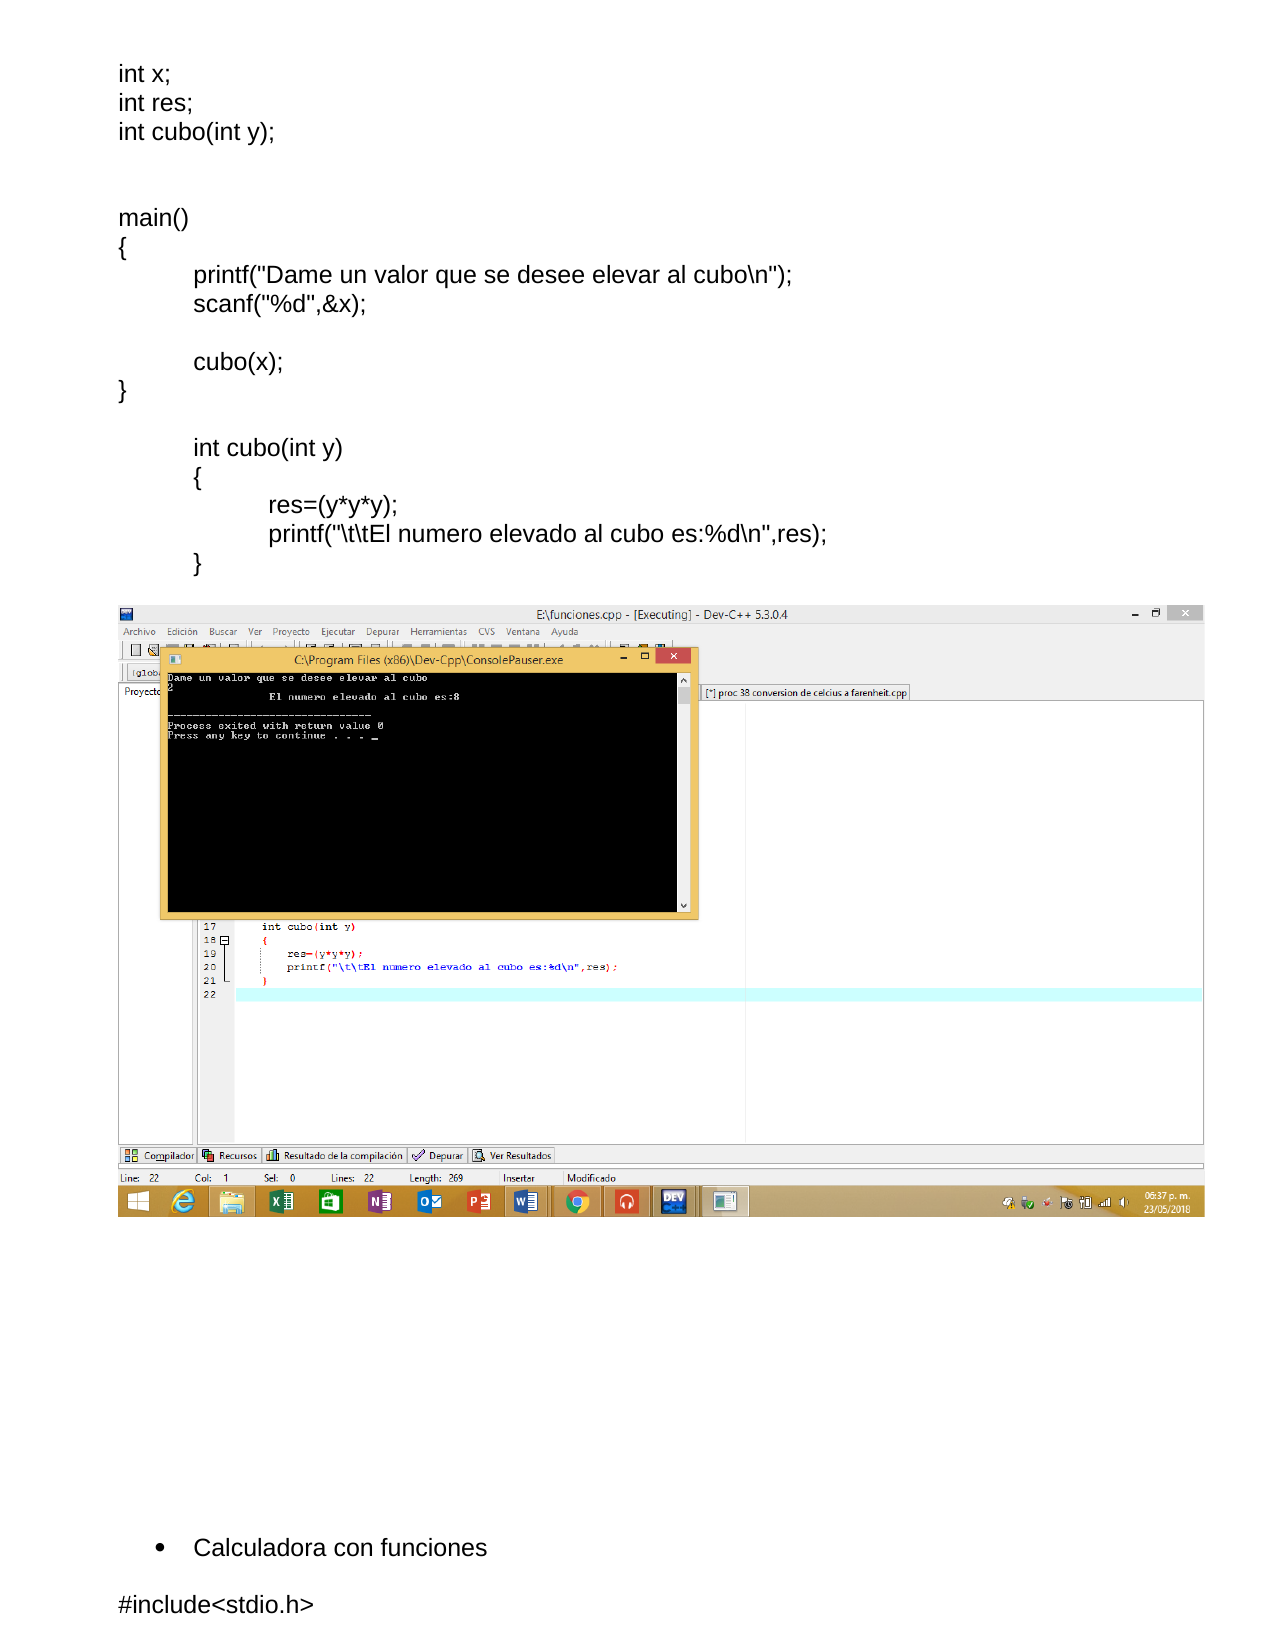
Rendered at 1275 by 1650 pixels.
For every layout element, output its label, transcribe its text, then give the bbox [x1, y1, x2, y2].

text int cubo(int y); [118, 117, 1205, 145]
text scanf("%d",&x); [118, 289, 1205, 318]
text printf("\t\tEl numero elevado al cubo es:%d\n",res); [118, 519, 1205, 548]
text #include<stdio.h> [118, 1590, 1205, 1619]
text int cubo(int y) [118, 433, 1205, 462]
text printf("Dame un valor que se desee elevar al cubo\n"); [118, 260, 1205, 289]
text } [118, 548, 1205, 577]
text } [118, 375, 1205, 404]
text int res; [118, 88, 1205, 117]
list Calculadora con funciones [156, 1533, 1205, 1561]
text { [118, 462, 1205, 490]
text res=(y*y*y); [118, 490, 1205, 519]
text int x; [118, 59, 1205, 88]
text cubo(x); [118, 347, 1205, 375]
text { [118, 232, 1205, 260]
text main() [118, 203, 1205, 232]
